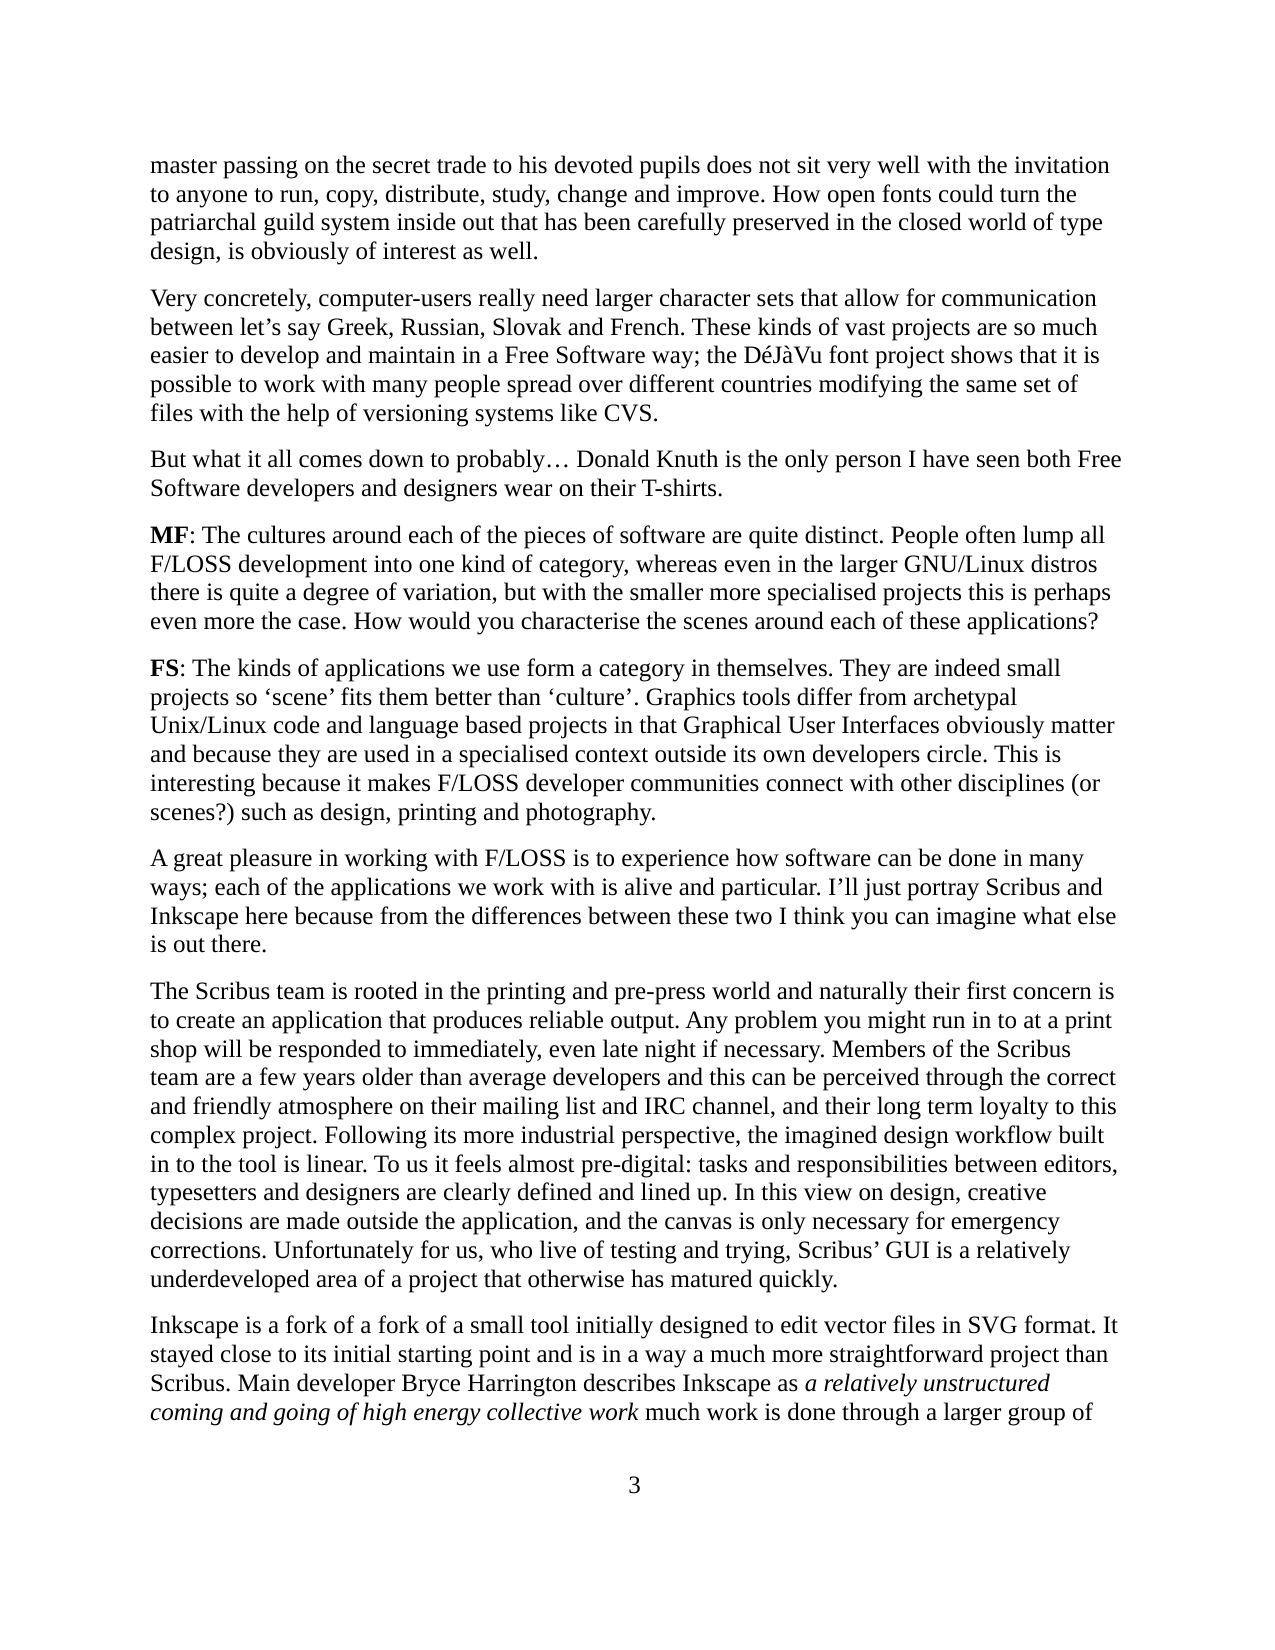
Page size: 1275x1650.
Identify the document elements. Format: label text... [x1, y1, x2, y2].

text FS: The kinds of applications we use form a category in themselves. They are indeed small projects so ‘scene’ fits them better than ‘culture’. Graphics tools differ from archetypal Unix/Linux code and language based projects in that Graphical User Interfaces obviously matter and because they are used in a specialised context outside its own developers circle. This is interesting because it makes F/LOSS developer communities connect with other disciplines (or scenes?) such as design, printing and photography. [150, 653, 1125, 825]
text The Scribus team is rooted in the printing and pre-press world and naturally their first concern is to create an application that produces reliable output. Any problem you might run in to at a print shop will be responded to immediately, even late night if necessary. Members of the Scribus team are a few years older than average developers and this can be perceived through the correct and friendly atmosphere on their mailing list and IRC channel, and their long term loyalty to this complex project. Following its more industrial perspective, the imagined design workflow built in to the tool is linear. To us it feels almost pre-digital: tasks and responsibilities between editors, typesetters and designers are clearly defined and lined up. In this view on design, creative decisions are made outside the application, and the canvas is only necessary for emergency corrections. Unfortunately for us, who live of testing and trying, Scribus’ GUI is a relatively underdeveloped area of a project that otherwise has matured quickly. [150, 976, 1125, 1292]
text Very concretely, computer-users really need larger character sets that allow for communication between let’s say Greek, Russian, Slovak and French. These kinds of vast projects are so much easier to develop and maintain in a Free Software way; the DéJàVu font project shows that it is possible to work with many people spread over different countries modifying the same set of files with the help of versioning systems like CVS. [150, 283, 1125, 427]
text Inkscape is a fork of a fork of a small tool initially designed to edit vector files in SVG format. It stayed close to its initial starting point and is in a way a much more straightforward project than Scribus. Main developer Bryce Harrington describes Inkscape as a relatively unstructured coming and going of high energy collective work much work is done through a larger group of [150, 1310, 1125, 1425]
text master passing on the secret trade to his devoted pupils does not sit very well with the invitation to anyone to run, copy, distribute, study, change and improve. How open fonts could turn the patriarchal guild system inside out that has been carefully preserved in the closed world of type design, is obviously of interest as well. [150, 150, 1125, 265]
text A great pleasure in working with F/LOSS is to experience how software can be done in many ways; each of the applications we work with is alive and particular. I’ll just portray Scribus and Inkscape here because from the differences between these two I think you can imagine what else is out there. [150, 843, 1125, 958]
text But what it all comes down to probably… Donald Knuth is the only person I have seen both Free Software developers and designers wear on their T-shirts. [150, 444, 1125, 502]
text MF: The cultures around each of the pieces of software are quite distinct. People often lump all F/LOSS development into one kind of category, whereas even in the larger GNU/Linux distros there is quite a degree of variation, but with the smaller more specialised projects this is perhaps even more the case. How would you characterise the scenes around each of these applications? [150, 520, 1125, 635]
